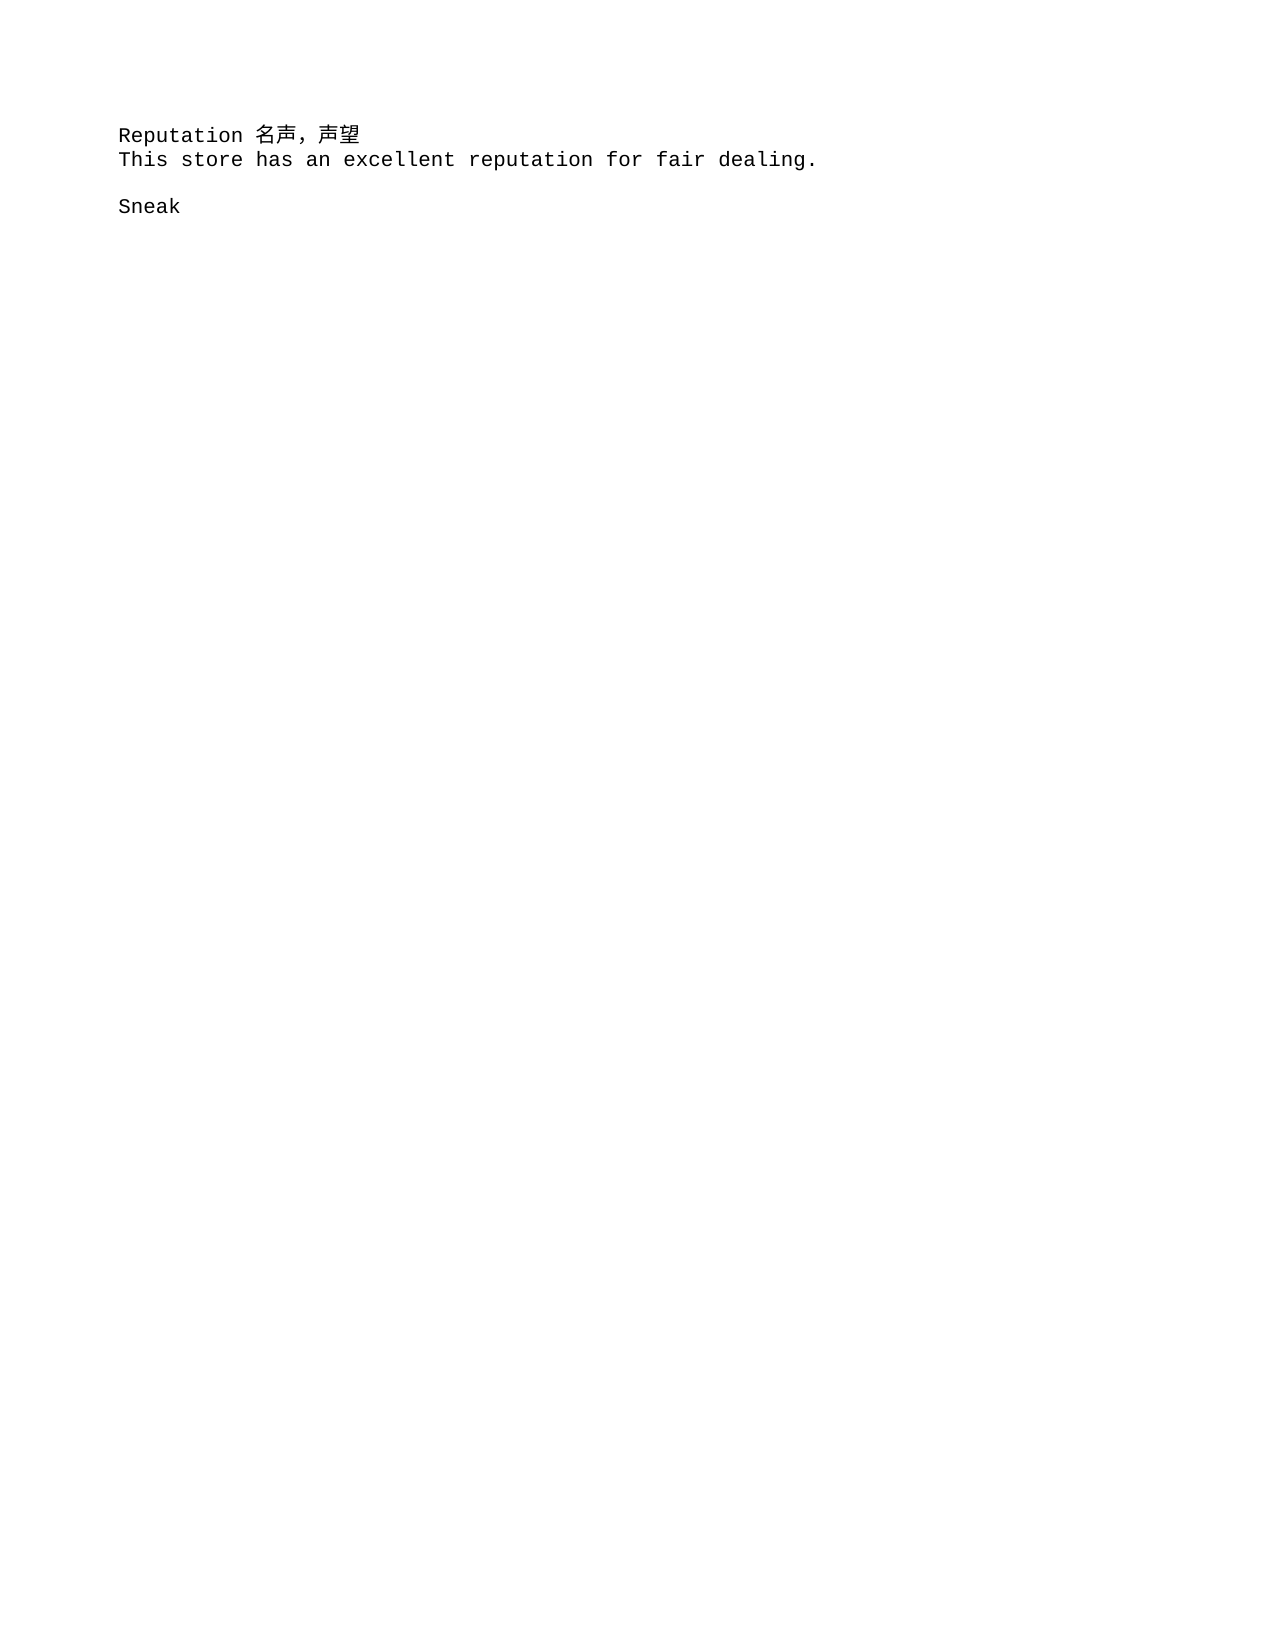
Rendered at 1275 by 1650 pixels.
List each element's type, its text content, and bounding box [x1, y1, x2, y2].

text This store has an excellent reputation for fair dealing. [118, 148, 1157, 172]
text Sneak [118, 196, 1157, 219]
text Reputation 名声，声望 [118, 118, 1157, 148]
